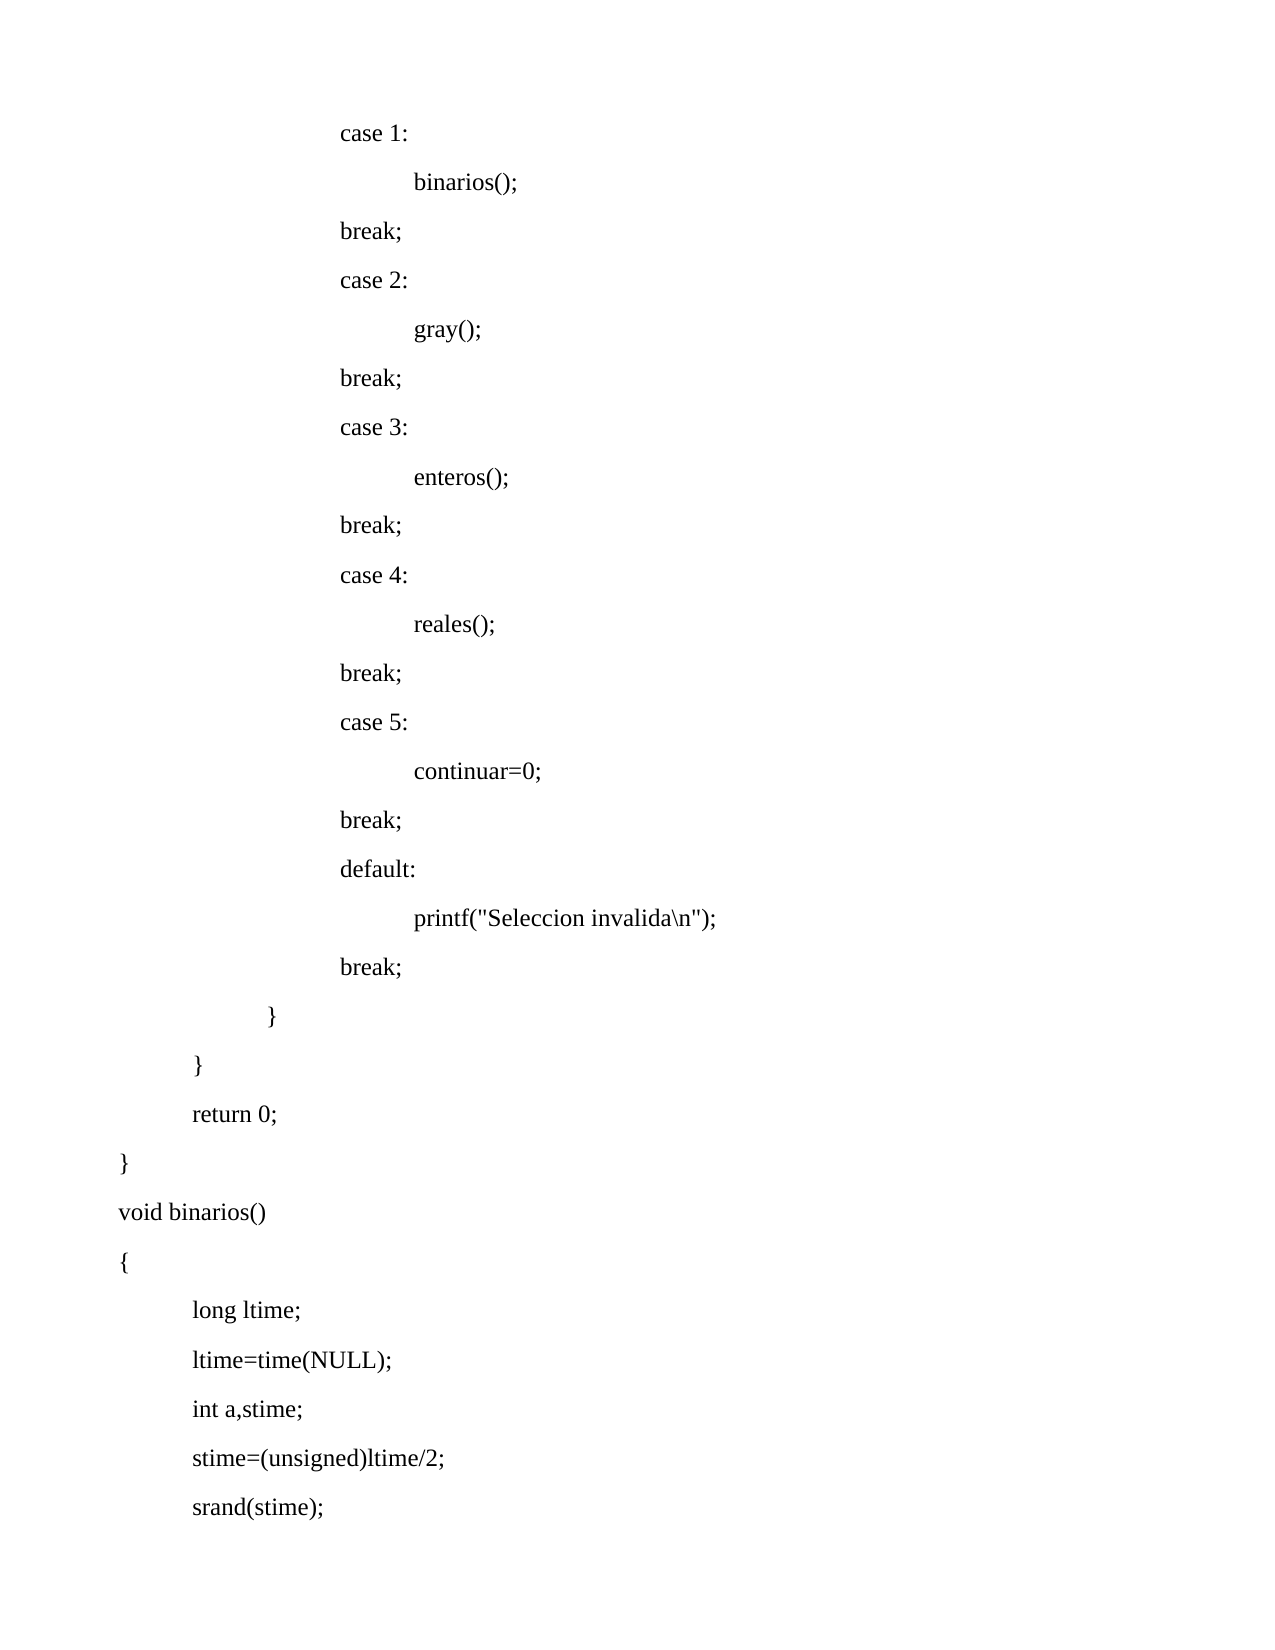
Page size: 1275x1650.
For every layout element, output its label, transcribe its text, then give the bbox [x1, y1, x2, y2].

text default: [118, 854, 1157, 883]
text int a,stime; [118, 1394, 1157, 1422]
text case 5: [118, 707, 1157, 736]
text case 4: [118, 560, 1157, 588]
text break; [118, 805, 1157, 834]
text break; [118, 658, 1157, 687]
text continuar=0; [118, 756, 1157, 785]
text } [118, 1050, 1157, 1079]
text srand(stime); [118, 1492, 1157, 1521]
text reales(); [118, 609, 1157, 637]
text ltime=time(NULL); [118, 1345, 1157, 1373]
text stime=(unsigned)ltime/2; [118, 1443, 1157, 1472]
text printf("Seleccion invalida\n"); [118, 903, 1157, 932]
text } [118, 1001, 1157, 1030]
text break; [118, 363, 1157, 392]
text case 2: [118, 265, 1157, 294]
text break; [118, 511, 1157, 539]
text binarios(); [118, 167, 1157, 196]
text case 3: [118, 412, 1157, 441]
text long ltime; [118, 1296, 1157, 1324]
text break; [118, 952, 1157, 981]
text } [118, 1148, 1157, 1177]
text void binarios() [118, 1197, 1157, 1226]
text return 0; [118, 1099, 1157, 1128]
text gray(); [118, 314, 1157, 343]
text break; [118, 216, 1157, 245]
text enteros(); [118, 462, 1157, 490]
text case 1: [118, 118, 1157, 147]
text { [118, 1247, 1157, 1275]
